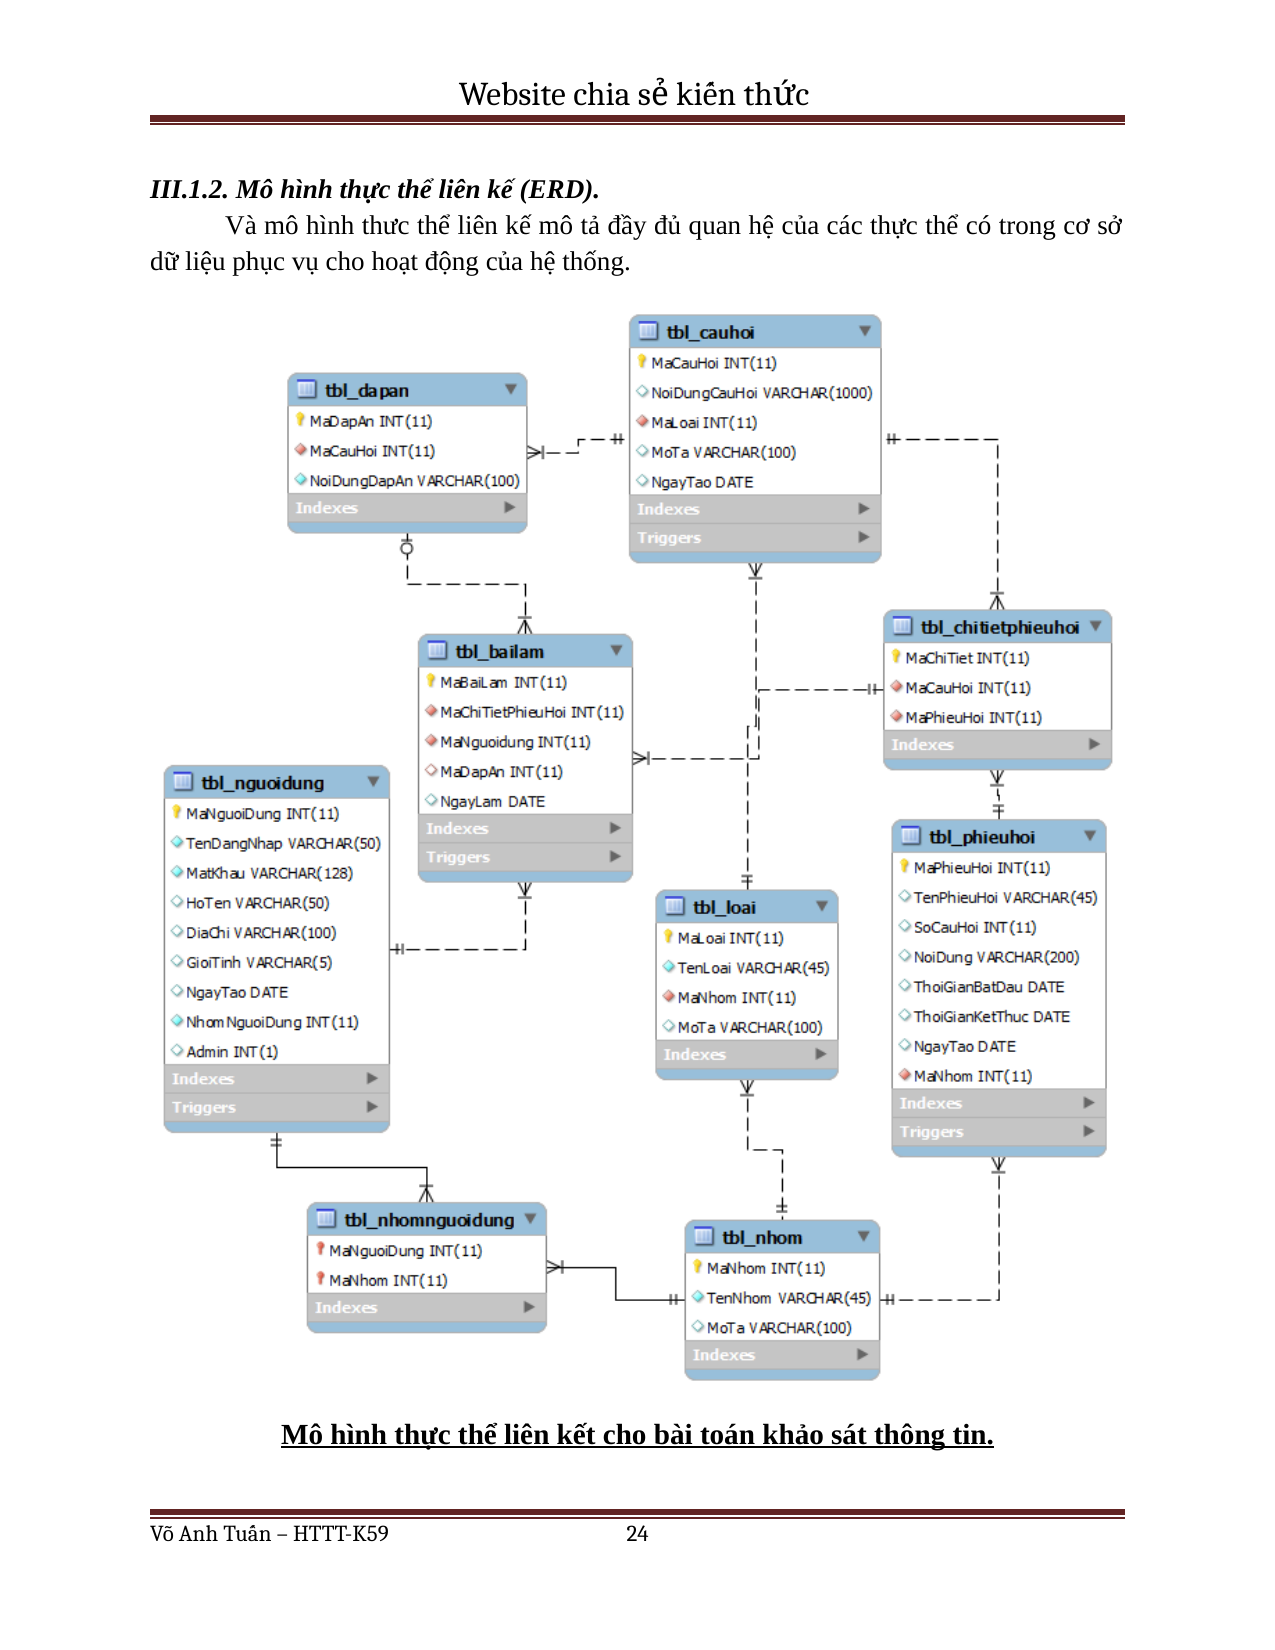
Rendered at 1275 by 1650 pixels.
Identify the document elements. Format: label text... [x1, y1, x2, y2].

picture [150, 301, 1125, 1393]
text Mô hình thực thể liên kết cho bài toán khảo sát thông tin. [150, 1417, 1125, 1451]
text Và mô hình thưc thể liên kế mô tả đầy đủ quan hệ của các thực thể có trong cơ sở dữ liệu phục vụ cho hoạt động của hệ thống. [150, 209, 1125, 276]
subtitle III.1.2. Mô hình thực thể liên kế (ERD). [150, 174, 1125, 205]
